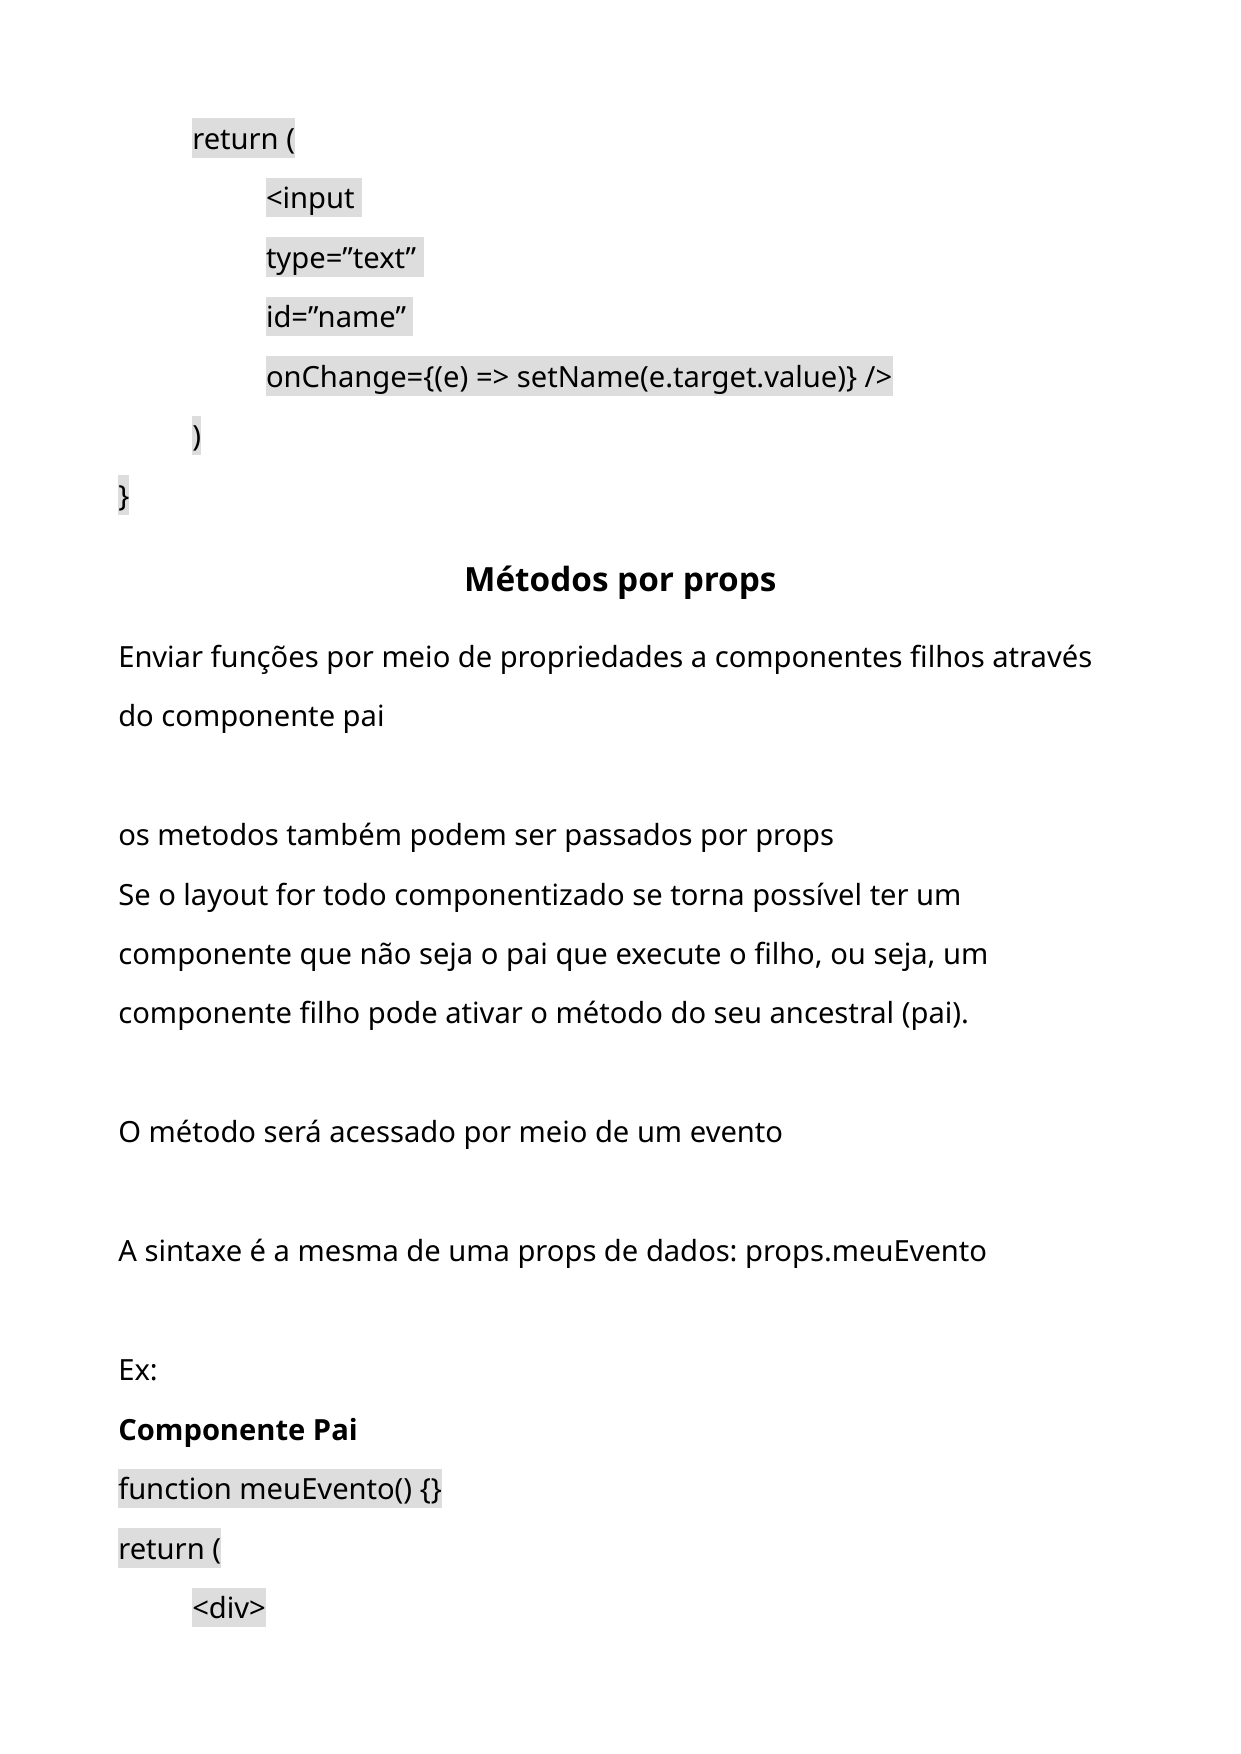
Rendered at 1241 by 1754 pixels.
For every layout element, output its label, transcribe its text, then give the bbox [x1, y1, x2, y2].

text <input [118, 178, 1122, 217]
text return ( [118, 1528, 1122, 1568]
text ) [118, 416, 1122, 455]
text function meuEvento() {} [118, 1469, 1122, 1508]
text type=”text” [118, 237, 1122, 277]
text <div> [118, 1588, 1122, 1627]
text O método será acessado por meio de um evento [118, 1112, 1122, 1151]
text onChange={(e) => setName(e.target.value)} /> [118, 356, 1122, 396]
text id=”name” [118, 297, 1122, 336]
subtitle Métodos por props [118, 555, 1122, 601]
text Componente Pai [118, 1409, 1122, 1449]
text } [118, 475, 1122, 515]
text Enviar funções por meio de propriedades a componentes filhos através do componente pai [118, 636, 1122, 735]
text Ex: [118, 1350, 1122, 1389]
text os metodos também podem ser passados por props [118, 814, 1122, 854]
text Se o layout for todo componentizado se torna possível ter um componente que não seja o pai que execute o filho, ou seja, um componente filho pode ativar o método do seu ancestral (pai). [118, 874, 1122, 1032]
text return ( [118, 118, 1122, 158]
text A sintaxe é a mesma de uma props de dados: props.meuEvento [118, 1231, 1122, 1270]
